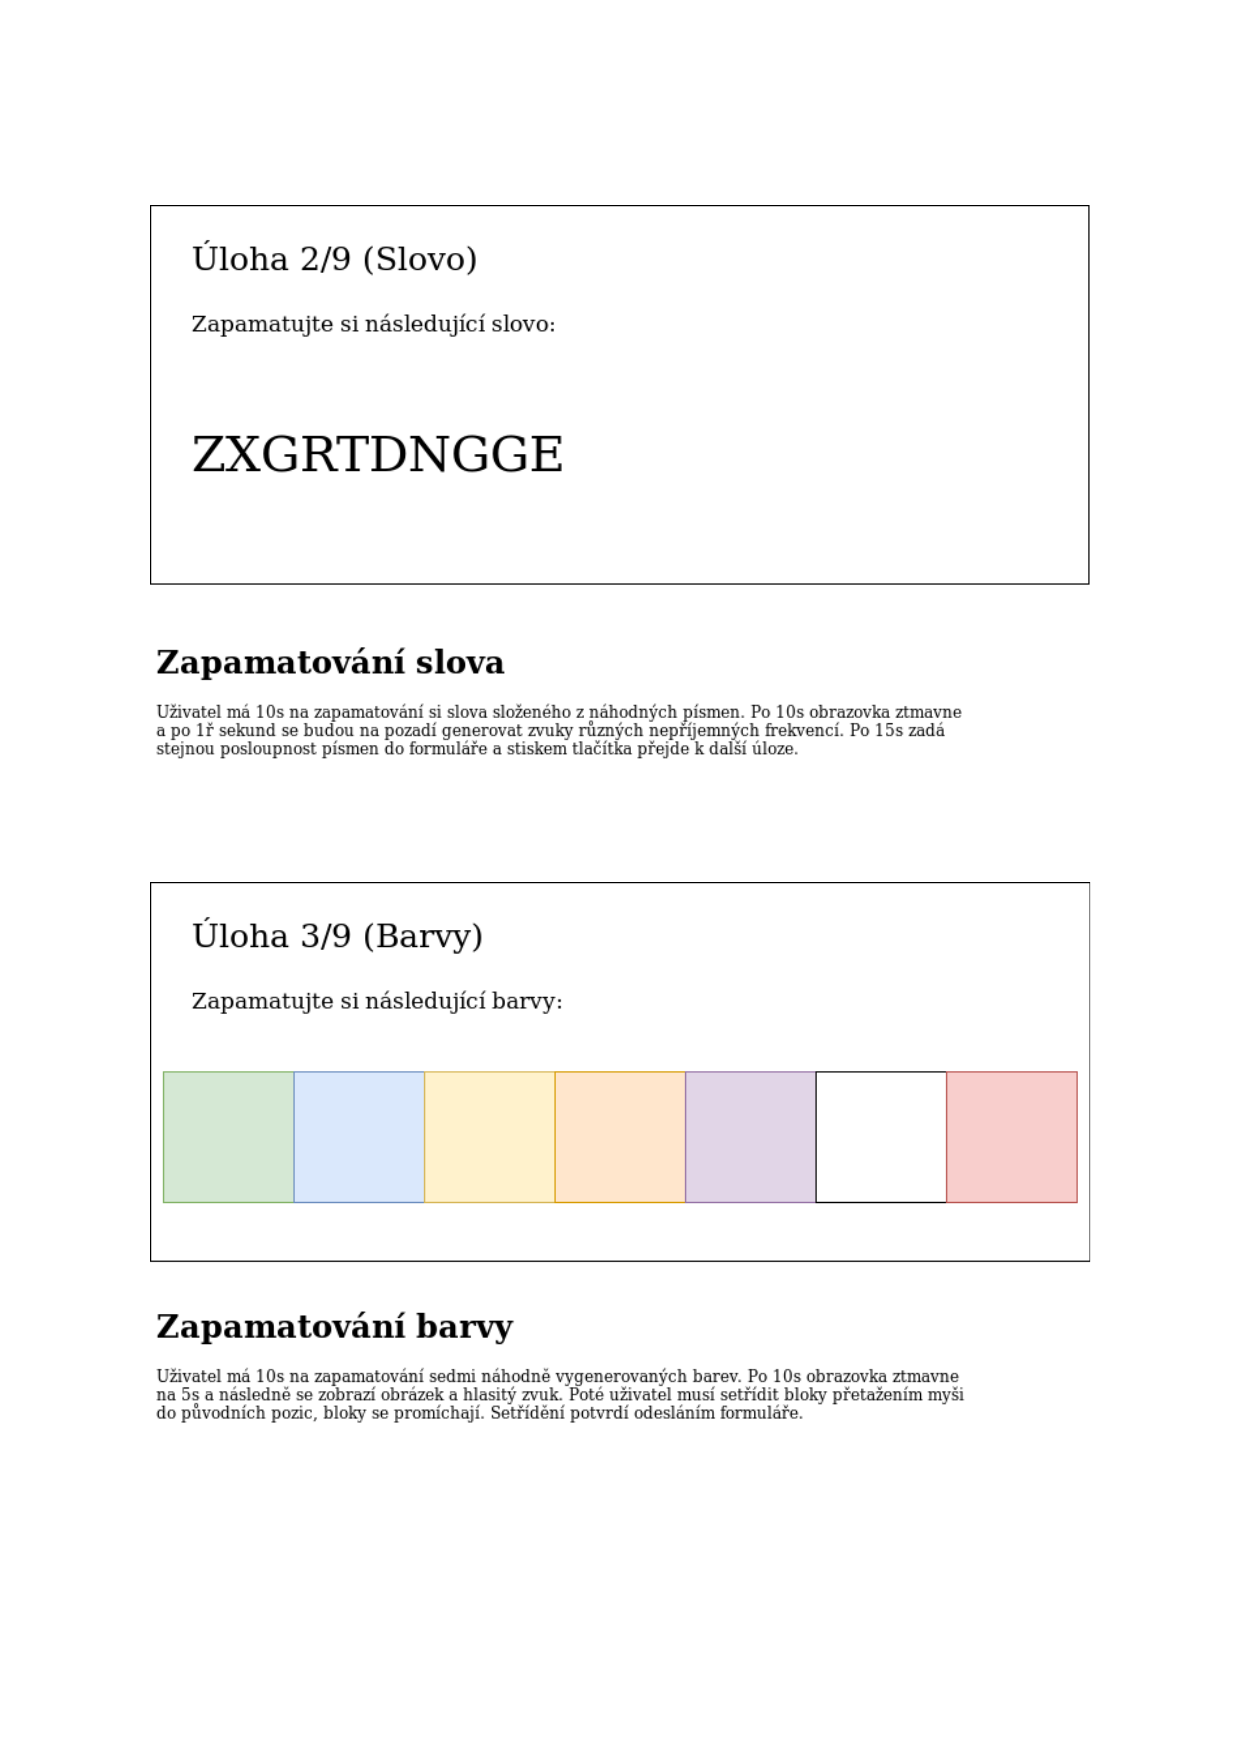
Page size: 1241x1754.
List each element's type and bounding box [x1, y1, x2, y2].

picture [150, 882, 1091, 1458]
picture [150, 205, 1091, 795]
